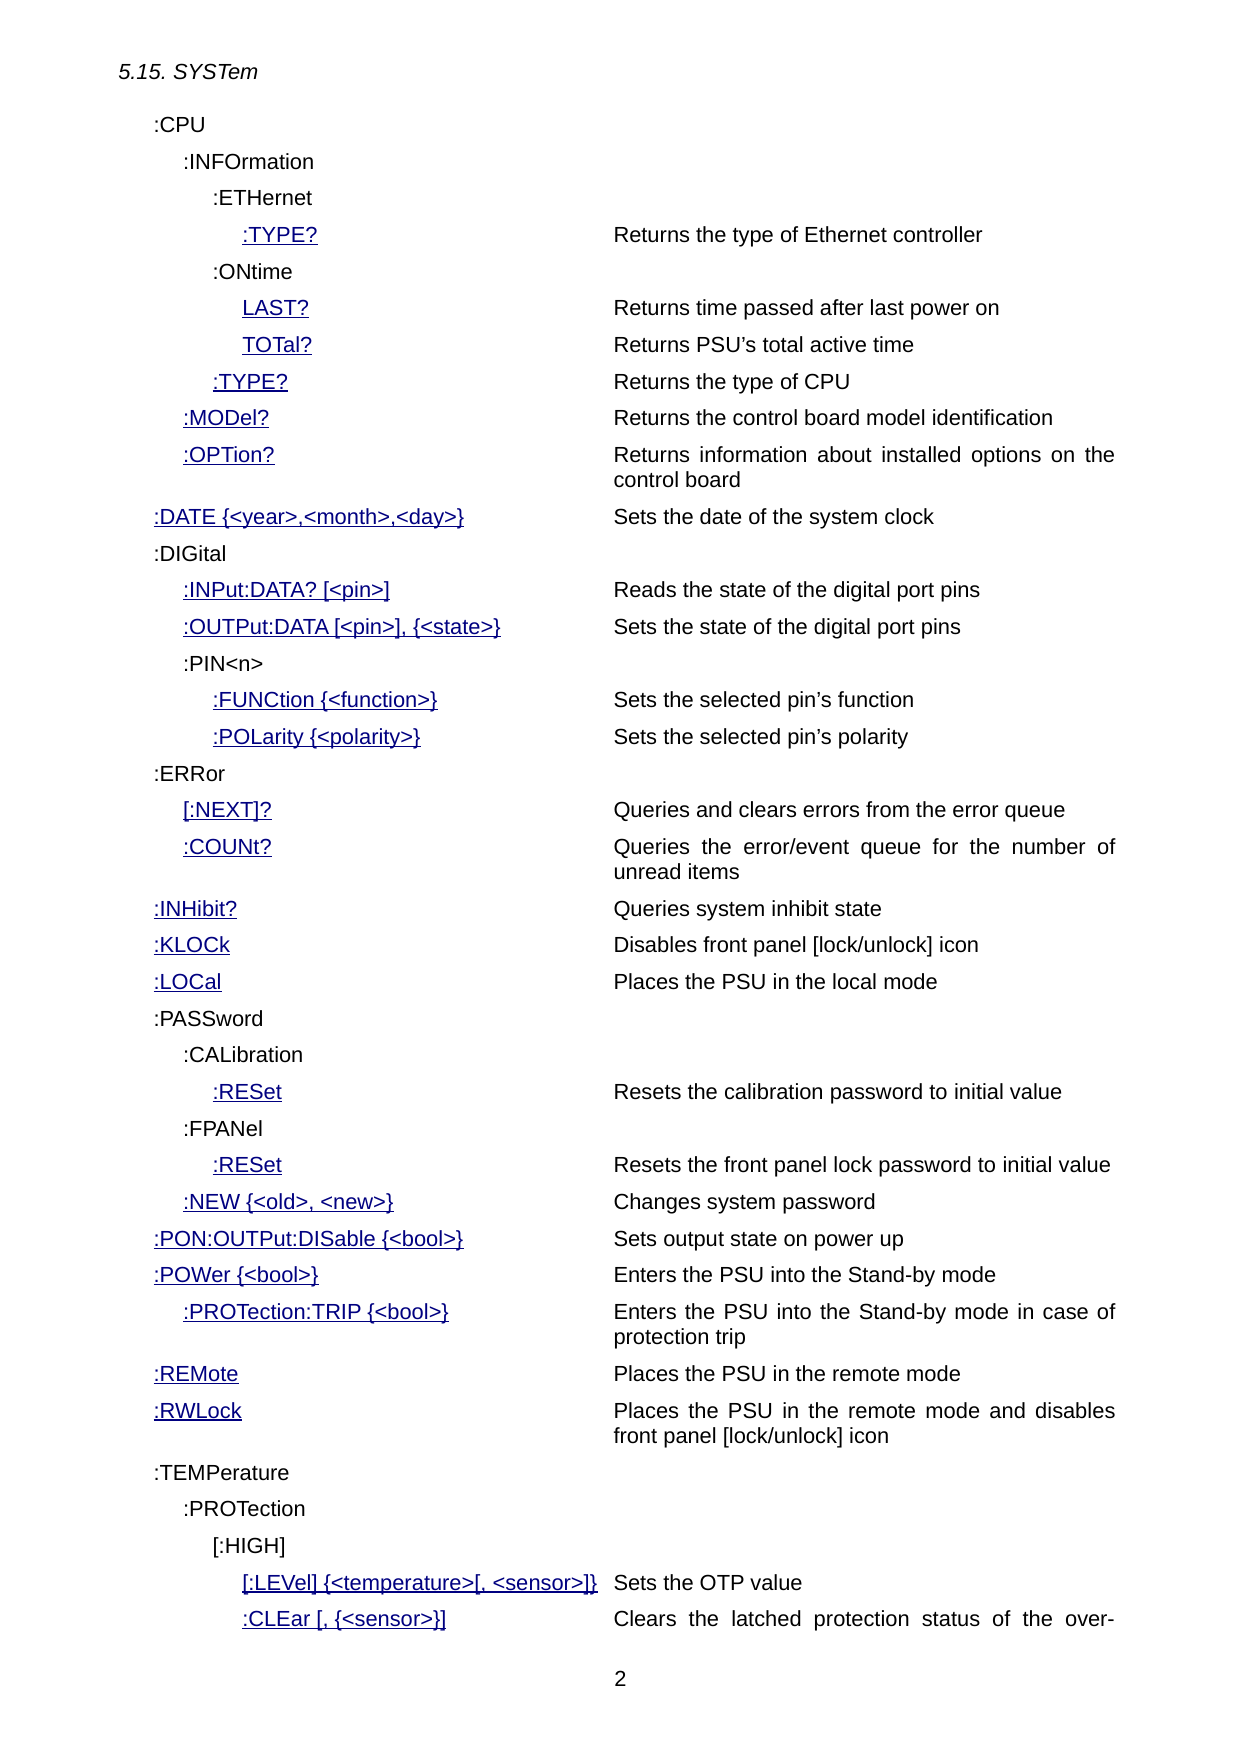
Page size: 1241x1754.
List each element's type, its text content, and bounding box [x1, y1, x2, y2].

table_cell TOTal? [118, 326, 608, 363]
table_cell :RESet [118, 1147, 608, 1183]
table_cell Places the PSU in the remote mode and disables front panel [lock/unlock] icon [608, 1392, 1122, 1454]
table_cell :TEMPerature [118, 1454, 608, 1490]
table_cell :DATE {<year>,<month>,<day>} [118, 498, 608, 535]
table_cell :PON:OUTPut:DISable {<bool>} [118, 1220, 608, 1257]
table_cell Sets output state on power up [608, 1220, 1122, 1257]
table_cell LAST? [118, 290, 608, 326]
table_cell :INPut:DATA? [<pin>] [118, 571, 608, 608]
table_cell Places the PSU in the local mode [608, 963, 1122, 1000]
table_cell Sets the selected pin’s function [608, 681, 1122, 718]
table_cell :REMote [118, 1355, 608, 1392]
table_cell :PASSword [118, 1000, 608, 1037]
table_cell :PIN<n> [118, 645, 608, 681]
table_cell [608, 1037, 1122, 1073]
table_cell :INHibit? [118, 890, 608, 927]
table_cell Enters the PSU into the Stand-by mode [608, 1257, 1122, 1293]
table_cell Sets the OTP value [608, 1564, 1122, 1600]
table_cell Returns PSU’s total active time [608, 326, 1122, 363]
table_cell Enters the PSU into the Stand-by mode in case of protection trip [608, 1293, 1122, 1355]
table_cell [608, 1454, 1122, 1490]
table_cell Clears the latched protection status of the over- [608, 1600, 1122, 1637]
table_cell :CPU [118, 106, 608, 143]
table_cell :ERRor [118, 755, 608, 791]
table_cell Sets the state of the digital port pins [608, 608, 1122, 645]
table_cell Sets the date of the system clock [608, 498, 1122, 535]
table_cell Returns time passed after last power on [608, 290, 1122, 326]
table_cell Returns the type of Ethernet controller [608, 216, 1122, 253]
table_cell :PROTection [118, 1490, 608, 1527]
table_cell [608, 180, 1122, 216]
table_cell :RWLock [118, 1392, 608, 1454]
table_cell Returns the type of CPU [608, 363, 1122, 399]
table_cell :CALibration [118, 1037, 608, 1073]
table_cell [608, 1490, 1122, 1527]
table_cell Queries system inhibit state [608, 890, 1122, 927]
table_cell :FUNCtion {<function>} [118, 681, 608, 718]
table_cell [608, 1110, 1122, 1147]
table_cell :MODel? [118, 400, 608, 436]
table_cell :OUTPut:DATA [<pin>], {<state>} [118, 608, 608, 645]
table_cell [608, 253, 1122, 289]
table_cell [608, 106, 1122, 143]
table_cell :TYPE? [118, 216, 608, 253]
table_cell Queries the error/event queue for the number of unread items [608, 828, 1122, 890]
table_cell :PROTection:TRIP {<bool>} [118, 1293, 608, 1355]
table_cell [:HIGH] [118, 1527, 608, 1564]
table_cell Queries and clears errors from the error queue [608, 791, 1122, 828]
table_cell :INFOrmation [118, 143, 608, 179]
table_cell Reads the state of the digital port pins [608, 571, 1122, 608]
table_cell :POWer {<bool>} [118, 1257, 608, 1293]
table_cell [608, 1000, 1122, 1037]
table_cell :POLarity {<polarity>} [118, 718, 608, 755]
table_cell [:NEXT]? [118, 791, 608, 828]
table_cell Sets the selected pin’s polarity [608, 718, 1122, 755]
table_cell :LOCal [118, 963, 608, 1000]
table_cell :ETHernet [118, 180, 608, 216]
table_cell :RESet [118, 1073, 608, 1110]
table_cell Resets the calibration password to initial value [608, 1073, 1122, 1110]
table_cell :FPANel [118, 1110, 608, 1147]
table_cell :NEW {<old>, <new>} [118, 1183, 608, 1220]
table_cell :COUNt? [118, 828, 608, 890]
table_cell Returns information about installed options on the control board [608, 436, 1122, 498]
table_cell Changes system password [608, 1183, 1122, 1220]
table_cell Disables front panel [lock/unlock] icon [608, 927, 1122, 963]
table_cell Resets the front panel lock password to initial value [608, 1147, 1122, 1183]
table_cell [608, 645, 1122, 681]
table_cell [608, 535, 1122, 571]
table_cell :OPTion? [118, 436, 608, 498]
table_cell Places the PSU in the remote mode [608, 1355, 1122, 1392]
table_cell :DIGital [118, 535, 608, 571]
table_cell Returns the control board model identification [608, 400, 1122, 436]
table_cell [608, 143, 1122, 179]
table_cell :ONtime [118, 253, 608, 289]
table_cell [:LEVel] {<temperature>[, <sensor>]} [118, 1564, 608, 1600]
table_cell :CLEar [, {<sensor>}] [118, 1600, 608, 1637]
table_cell :KLOCk [118, 927, 608, 963]
table_cell [608, 1527, 1122, 1564]
table_cell :TYPE? [118, 363, 608, 399]
table_cell [608, 755, 1122, 791]
